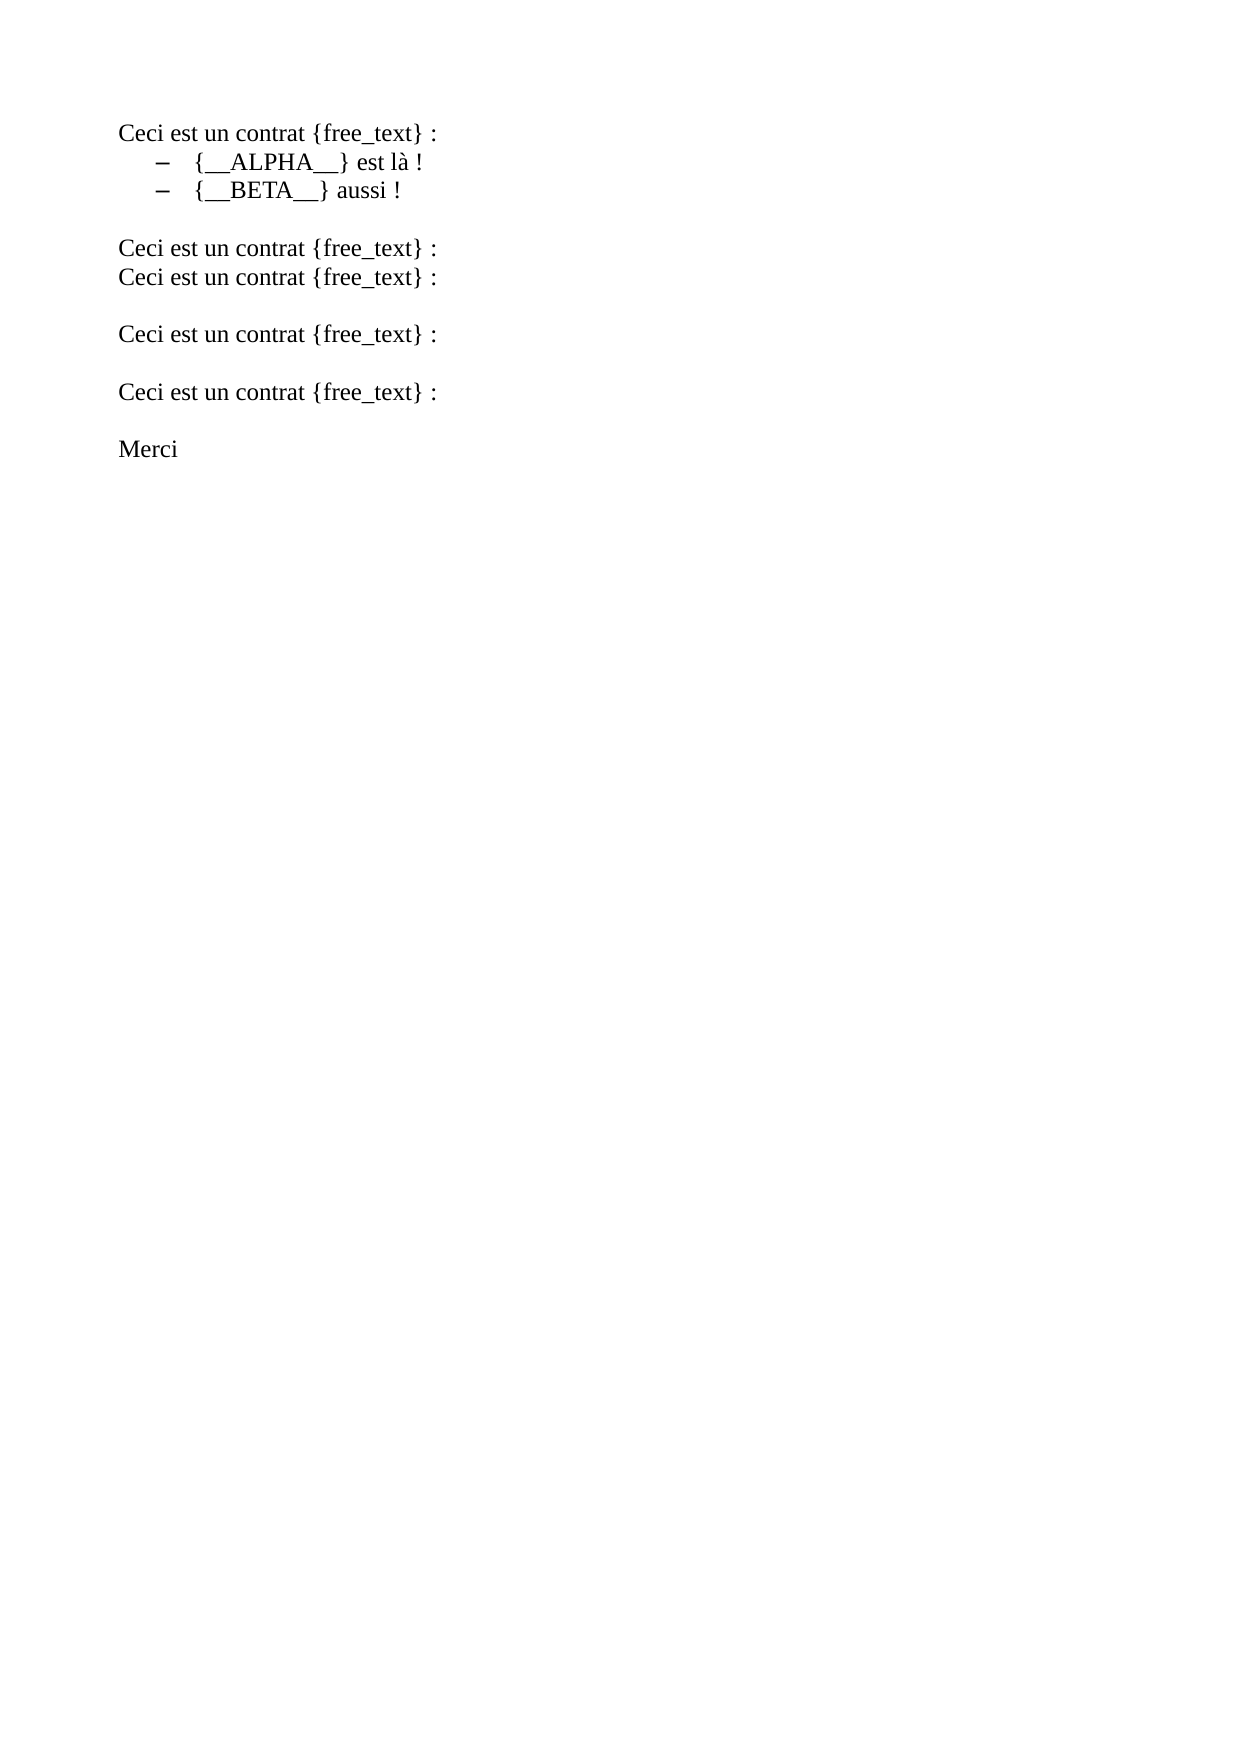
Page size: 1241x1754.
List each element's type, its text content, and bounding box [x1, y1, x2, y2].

text Ceci est un contrat {free_text} : [118, 233, 1122, 262]
text Ceci est un contrat {free_text} : [118, 377, 1122, 406]
list {__ALPHA__} est là ! [156, 147, 1122, 176]
text Ceci est un contrat {free_text} : [118, 262, 1122, 291]
text Merci [118, 434, 1122, 463]
text Ceci est un contrat {free_text} : [118, 319, 1122, 348]
list {__BETA__} aussi ! [156, 176, 1122, 204]
text Ceci est un contrat {free_text} : [118, 118, 1122, 147]
